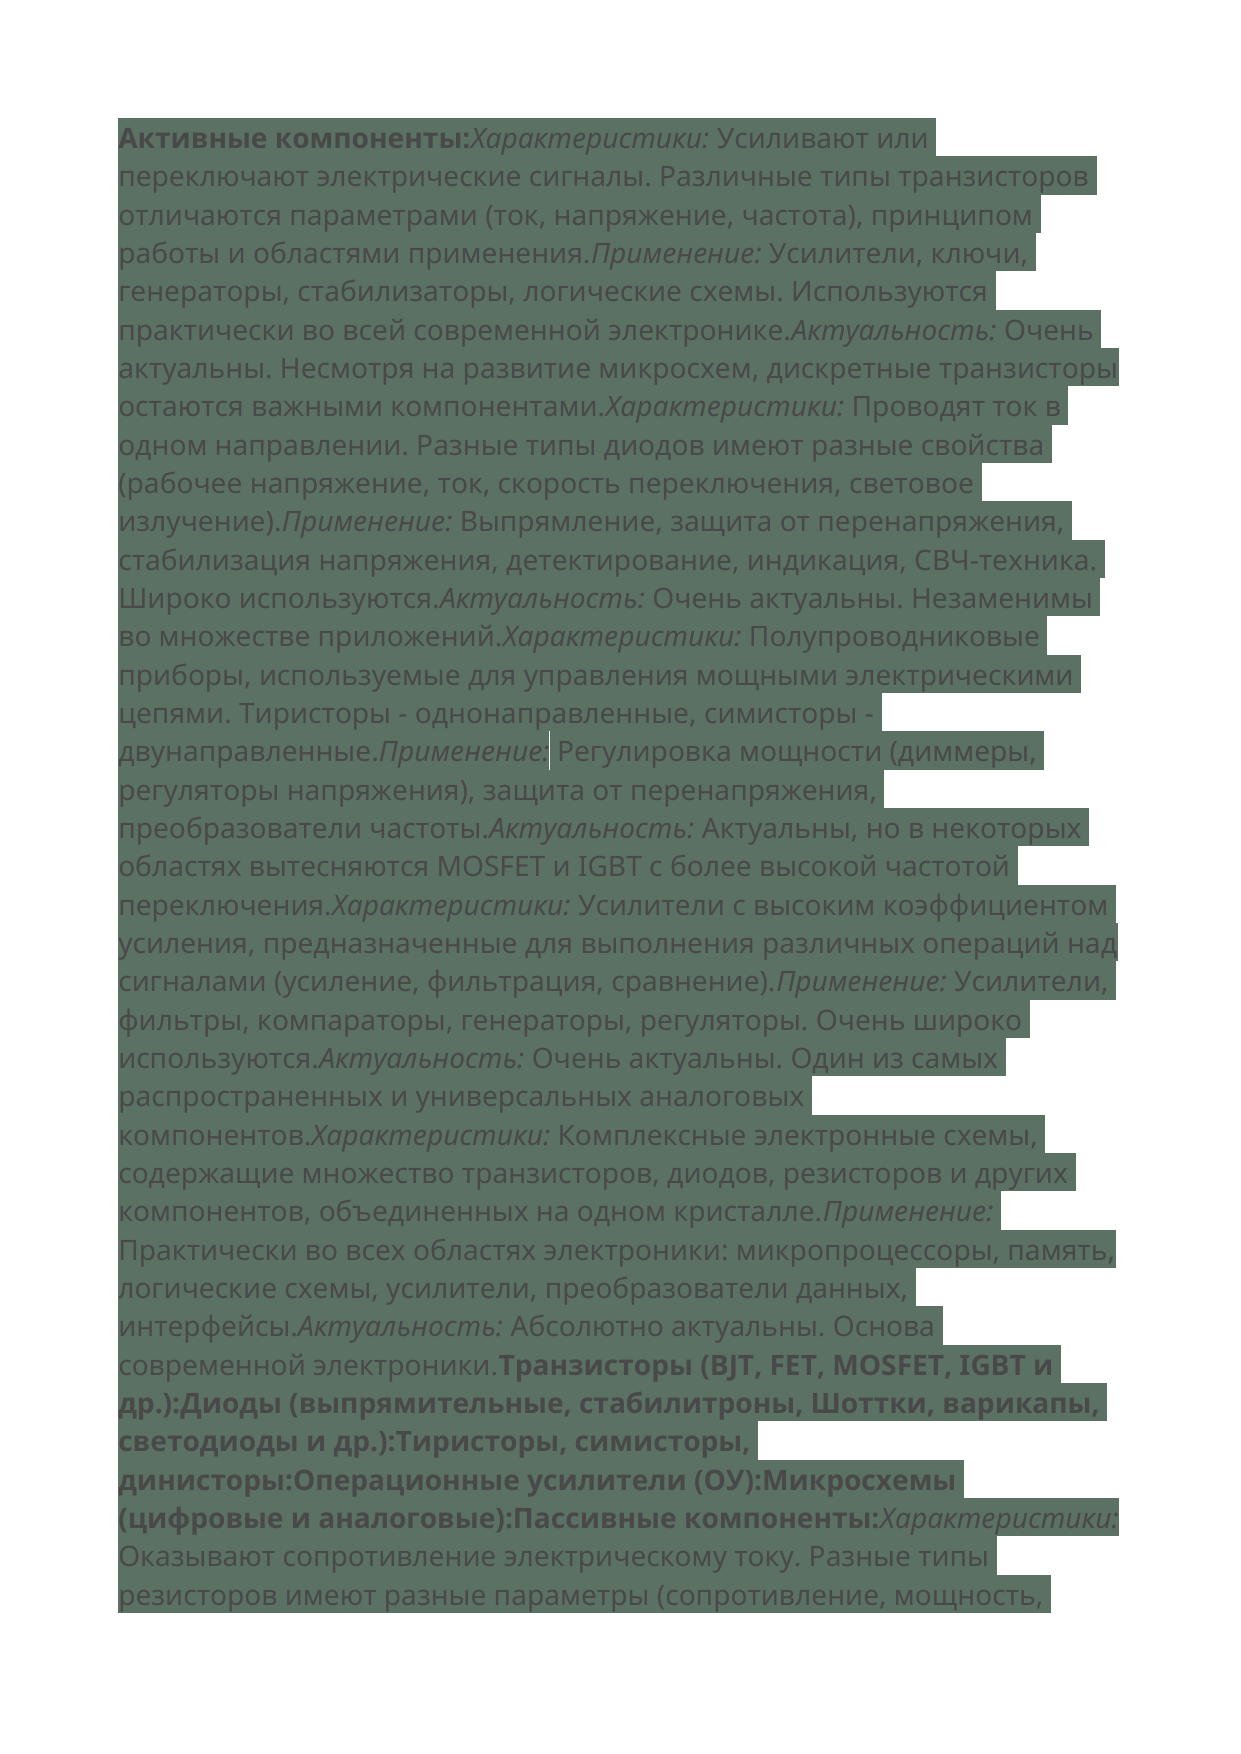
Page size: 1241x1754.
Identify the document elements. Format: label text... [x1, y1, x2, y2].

text Активные компоненты:Характеристики: Усиливают или переключают электрические сигналы. Различные типы транзисторов отличаются параметрами (ток, напряжение, частота), принципом работы и областями применения.Применение: Усилители, ключи, генераторы, стабилизаторы, логические схемы. Используются практически во всей современной электронике.Актуальность: Очень актуальны. Несмотря на развитие микросхем, дискретные транзисторы остаются важными компонентами.Характеристики: Проводят ток в одном направлении. Разные типы диодов имеют разные свойства (рабочее напряжение, ток, скорость переключения, световое излучение).Применение: Выпрямление, защита от перенапряжения, стабилизация напряжения, детектирование, индикация, СВЧ-техника. Широко используются.Актуальность: Очень актуальны. Незаменимы во множестве приложений.Характеристики: Полупроводниковые приборы, используемые для управления мощными электрическими цепями. Тиристоры - однонаправленные, симисторы - двунаправленные.Применение: Регулировка мощности (диммеры, регуляторы напряжения), защита от перенапряжения, преобразователи частоты.Актуальность: Актуальны, но в некоторых областях вытесняются MOSFET и IGBT с более высокой частотой переключения.Характеристики: Усилители с высоким коэффициентом усиления, предназначенные для выполнения различных операций над сигналами (усиление, фильтрация, сравнение).Применение: Усилители, фильтры, компараторы, генераторы, регуляторы. Очень широко используются.Актуальность: Очень актуальны. Один из самых распространенных и универсальных аналоговых компонентов.Характеристики: Комплексные электронные схемы, содержащие множество транзисторов, диодов, резисторов и других компонентов, объединенных на одном кристалле.Применение: Практически во всех областях электроники: микропроцессоры, память, логические схемы, усилители, преобразователи данных, интерфейсы.Актуальность: Абсолютно актуальны. Основа современной электроники.Транзисторы (BJT, FET, MOSFET, IGBT и др.):Диоды (выпрямительные, стабилитроны, Шоттки, варикапы, светодиоды и др.):Тиристоры, симисторы, динисторы:Операционные усилители (ОУ):Микросхемы (цифровые и аналоговые):Пассивные компоненты:Характеристики: Оказывают сопротивление электрическому току. Разные типы резисторов имеют разные параметры (сопротивление, мощность, [118, 118, 1122, 1613]
